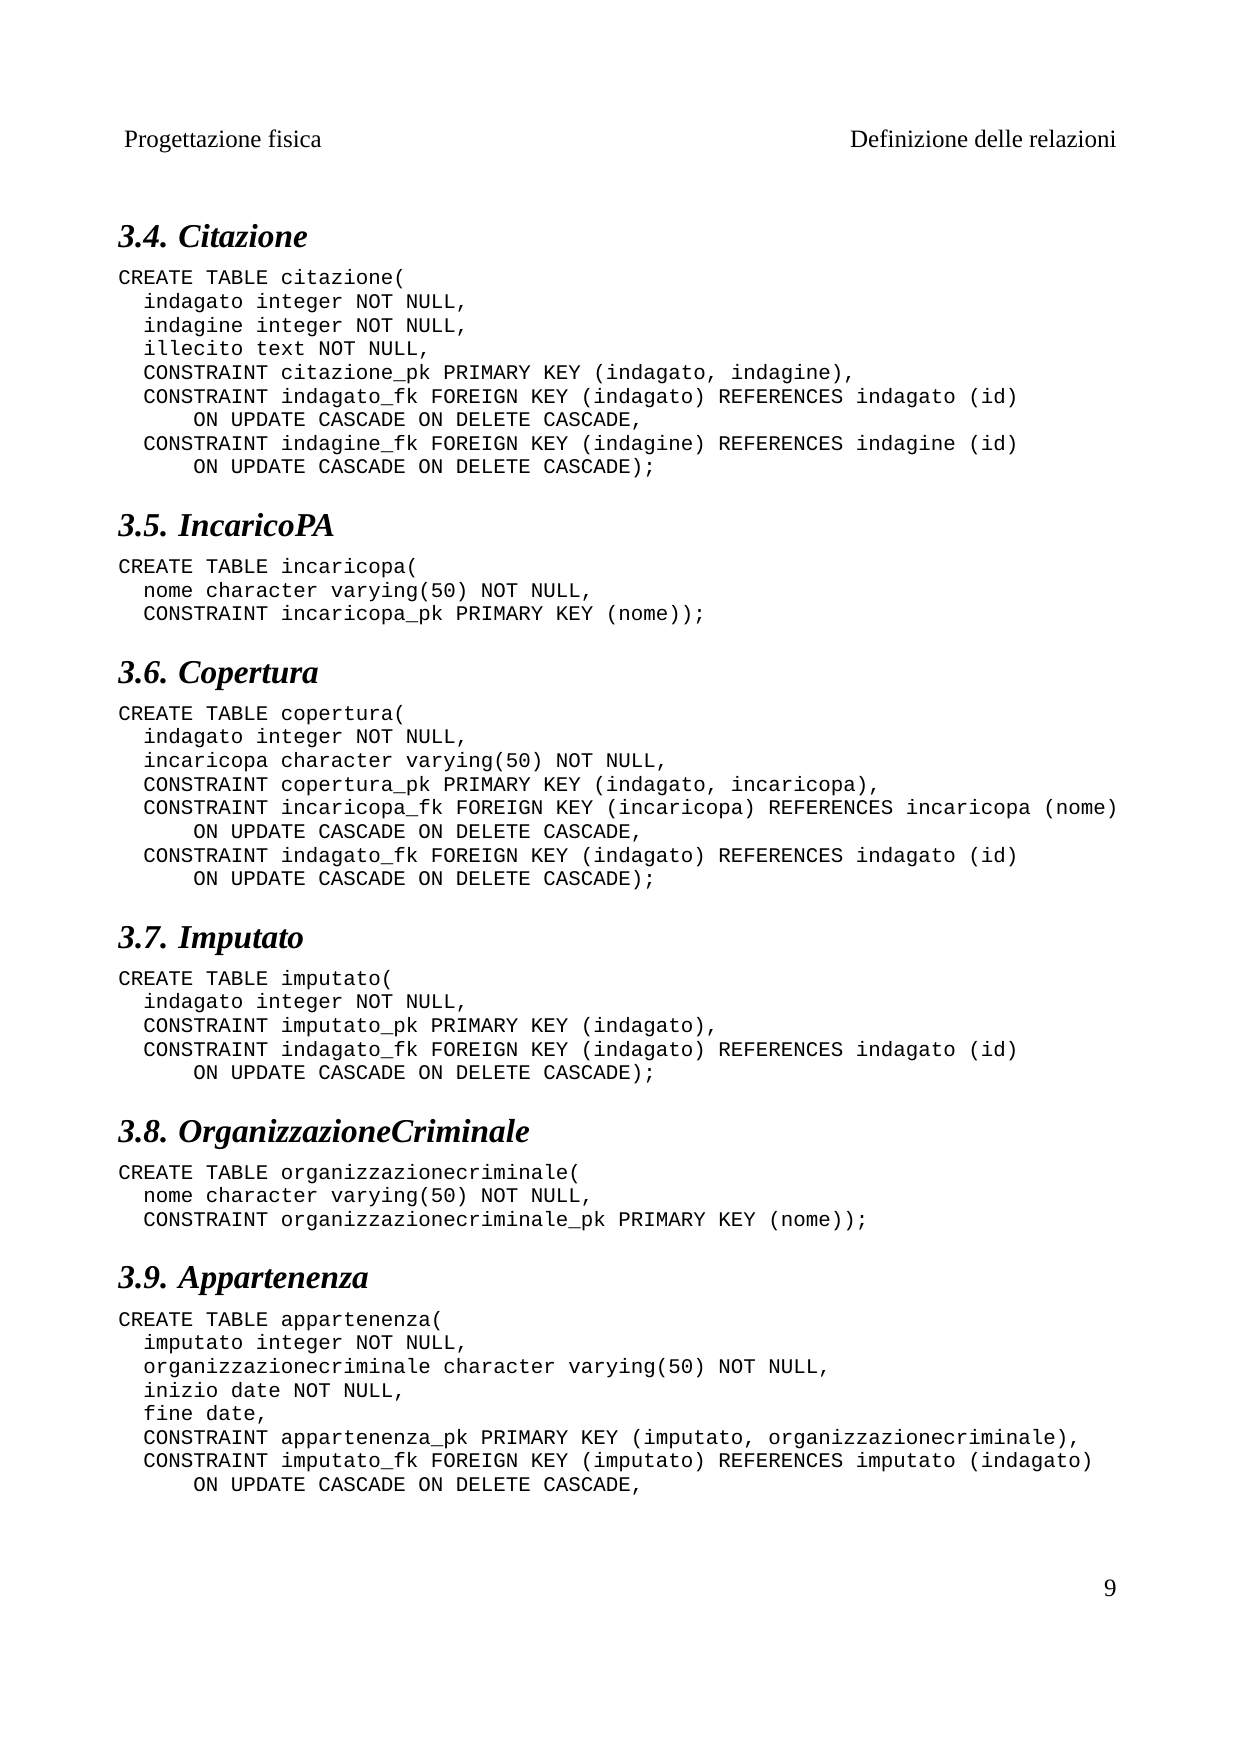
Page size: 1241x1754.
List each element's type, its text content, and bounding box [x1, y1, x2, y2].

text CREATE TABLE imputato( [118, 968, 1122, 991]
text fine date, [118, 1403, 1122, 1427]
text ON UPDATE CASCADE ON DELETE CASCADE, [118, 821, 1122, 845]
text indagato integer NOT NULL, [118, 726, 1122, 750]
text CONSTRAINT organizzazionecriminale_pk PRIMARY KEY (nome)); [118, 1209, 1122, 1233]
text incaricopa character varying(50) NOT NULL, [118, 750, 1122, 774]
text organizzazionecriminale character varying(50) NOT NULL, [118, 1356, 1122, 1379]
text CONSTRAINT copertura_pk PRIMARY KEY (indagato, incaricopa), [118, 774, 1122, 797]
text ON UPDATE CASCADE ON DELETE CASCADE); [118, 868, 1122, 892]
text imputato integer NOT NULL, [118, 1332, 1122, 1356]
text CONSTRAINT indagato_fk FOREIGN KEY (indagato) REFERENCES indagato (id) [118, 845, 1122, 868]
text CONSTRAINT incaricopa_fk FOREIGN KEY (incaricopa) REFERENCES incaricopa (nome) [118, 797, 1122, 821]
text CONSTRAINT indagato_fk FOREIGN KEY (indagato) REFERENCES indagato (id) [118, 386, 1122, 409]
text CREATE TABLE appartenenza( [118, 1309, 1122, 1332]
text CONSTRAINT imputato_fk FOREIGN KEY (imputato) REFERENCES imputato (indagato) [118, 1451, 1122, 1474]
subtitle OrganizzazioneCriminale [118, 1111, 1122, 1149]
text inizio date NOT NULL, [118, 1379, 1122, 1403]
text ON UPDATE CASCADE ON DELETE CASCADE); [118, 1062, 1122, 1086]
text CREATE TABLE copertura( [118, 703, 1122, 726]
text ON UPDATE CASCADE ON DELETE CASCADE); [118, 457, 1122, 480]
text nome character varying(50) NOT NULL, [118, 1186, 1122, 1209]
text indagato integer NOT NULL, [118, 291, 1122, 315]
subtitle Citazione [118, 217, 1122, 255]
text indagato integer NOT NULL, [118, 991, 1122, 1015]
text CREATE TABLE citazione( [118, 267, 1122, 291]
subtitle IncaricoPA [118, 505, 1122, 543]
text indagine integer NOT NULL, [118, 315, 1122, 338]
text ON UPDATE CASCADE ON DELETE CASCADE, [118, 1474, 1122, 1498]
text CONSTRAINT appartenenza_pk PRIMARY KEY (imputato, organizzazionecriminale), [118, 1427, 1122, 1451]
text nome character varying(50) NOT NULL, [118, 580, 1122, 603]
text CONSTRAINT indagato_fk FOREIGN KEY (indagato) REFERENCES indagato (id) [118, 1039, 1122, 1062]
text illecito text NOT NULL, [118, 338, 1122, 362]
text CREATE TABLE incaricopa( [118, 556, 1122, 580]
subtitle Appartenenza [118, 1258, 1122, 1296]
text ON UPDATE CASCADE ON DELETE CASCADE, [118, 409, 1122, 433]
text CONSTRAINT imputato_pk PRIMARY KEY (indagato), [118, 1015, 1122, 1039]
text CREATE TABLE organizzazionecriminale( [118, 1162, 1122, 1186]
text CONSTRAINT indagine_fk FOREIGN KEY (indagine) REFERENCES indagine (id) [118, 433, 1122, 457]
text CONSTRAINT citazione_pk PRIMARY KEY (indagato, indagine), [118, 362, 1122, 386]
subtitle Copertura [118, 652, 1122, 690]
text CONSTRAINT incaricopa_pk PRIMARY KEY (nome)); [118, 603, 1122, 627]
subtitle Imputato [118, 917, 1122, 955]
